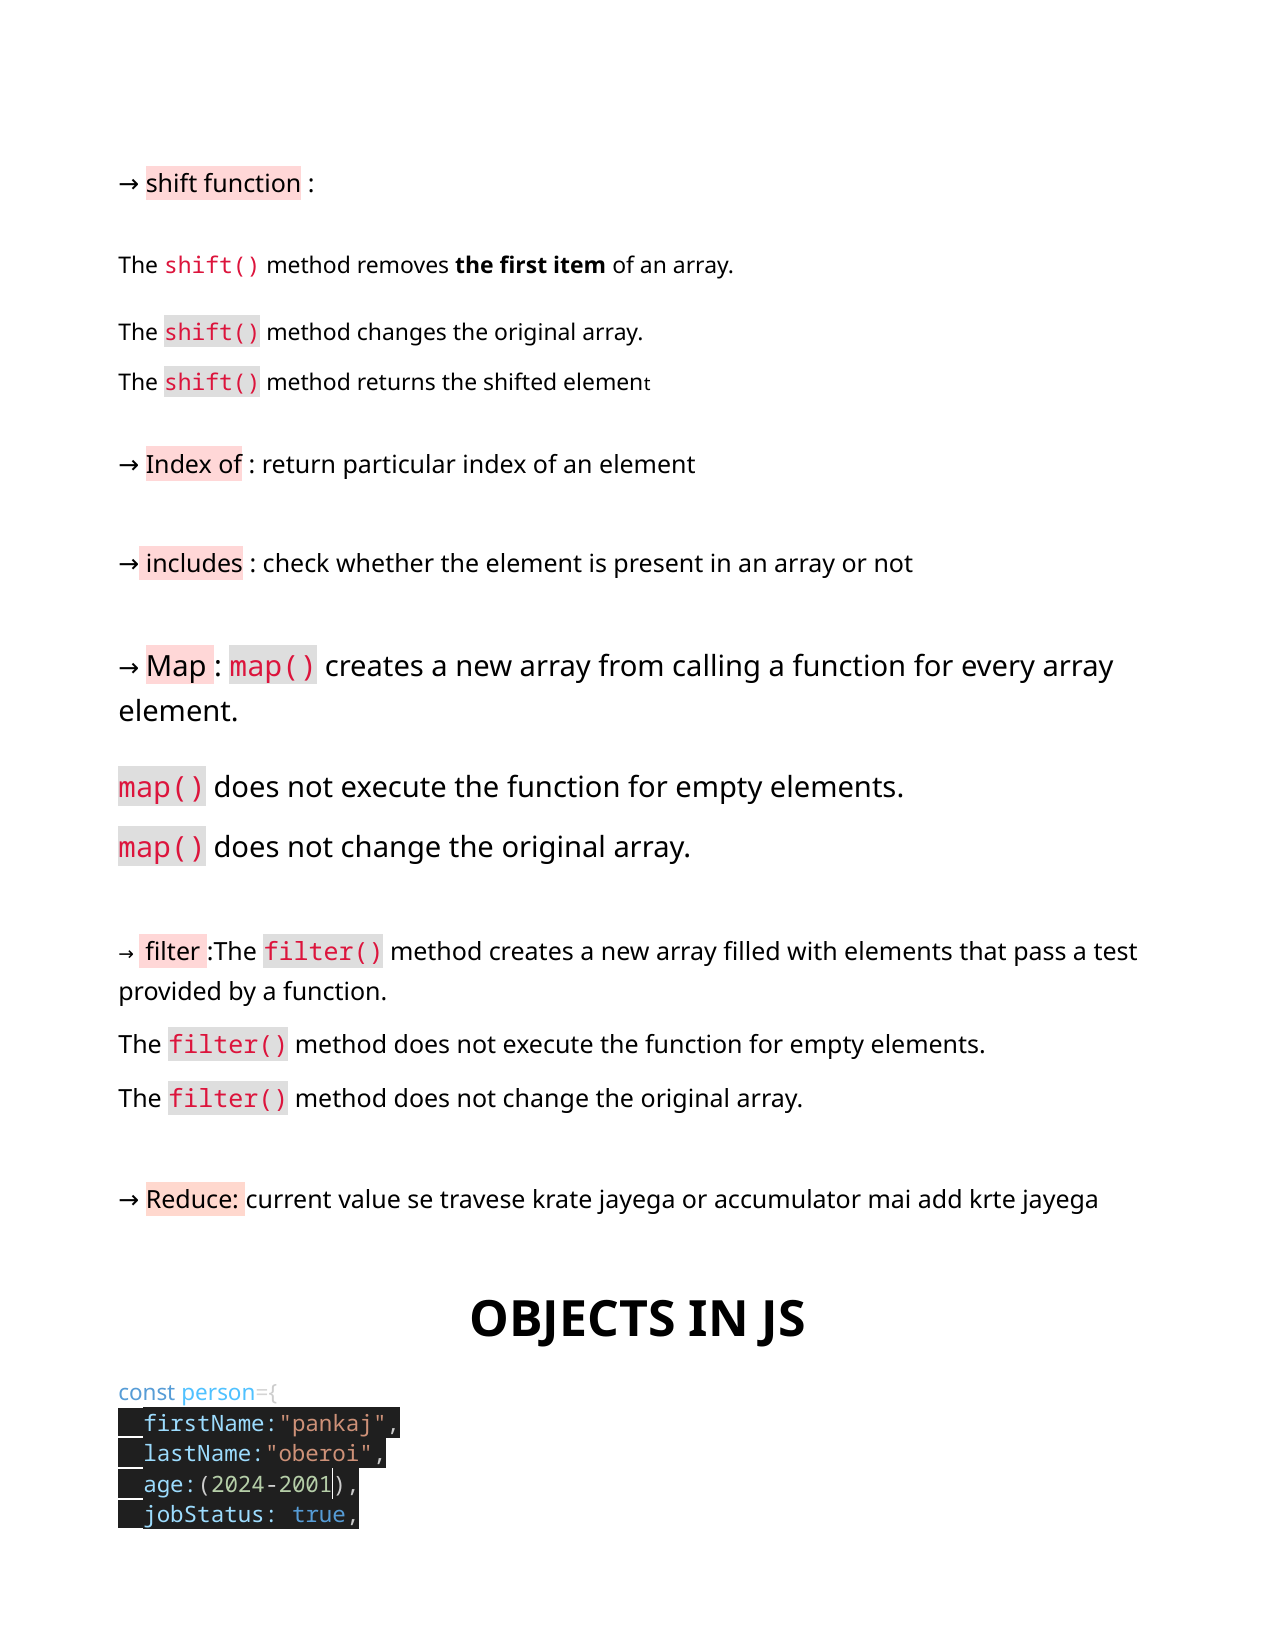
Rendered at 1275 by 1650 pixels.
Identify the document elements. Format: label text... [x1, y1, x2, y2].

text age:(2024-2001), [118, 1468, 1157, 1499]
text → includes : check whether the element is present in an array or not [118, 546, 1157, 580]
text map() does not change the original array. [118, 826, 1157, 866]
text The shift() method returns the shifted element [118, 366, 1157, 397]
text → Index of : return particular index of an element [118, 446, 1157, 481]
text → shift function : [118, 166, 1157, 200]
text The filter() method does not execute the function for empty elements. [118, 1027, 1157, 1061]
text → filter :The filter() method creates a new array filled with elements that pass a test provided by a function. [118, 934, 1157, 1007]
text map() does not execute the function for empty elements. [118, 766, 1157, 806]
text const person={ [118, 1376, 1157, 1407]
text The filter() method does not change the original array. [118, 1081, 1157, 1115]
text → Reduce: current value se travese krate jayega or accumulator mai add krte jayega [118, 1182, 1157, 1216]
text OBJECTS IN JS [118, 1283, 1157, 1352]
text → Map : map() creates a new array from calling a function for every array element. [118, 645, 1157, 730]
text jobStatus: true, [118, 1499, 1157, 1529]
text The shift() method changes the original array. [118, 315, 1157, 347]
text The shift() method removes the first item of an array. [118, 249, 1157, 281]
text lastName:"oberoi", [118, 1438, 1157, 1468]
text firstName:"pankaj", [118, 1407, 1157, 1438]
